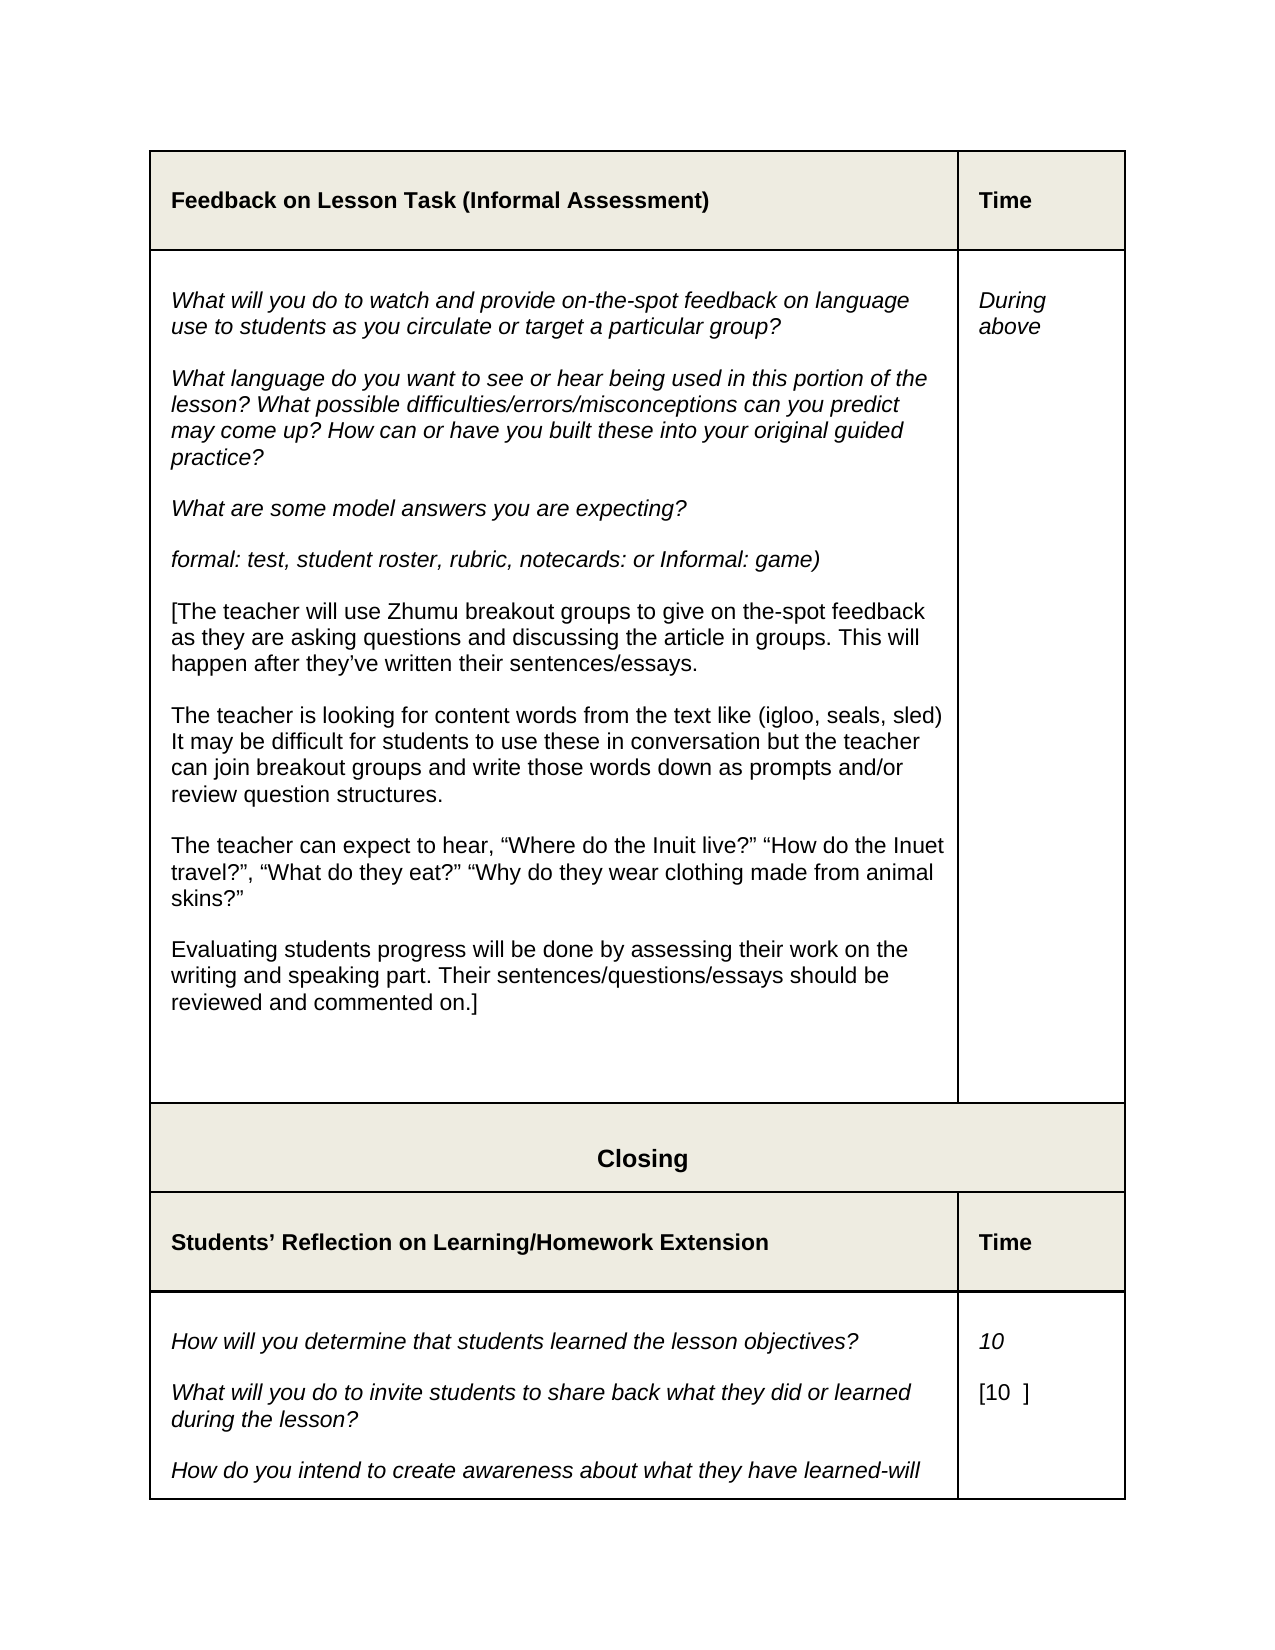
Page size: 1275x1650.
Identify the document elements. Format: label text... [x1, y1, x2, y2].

table_cell Feedback on Lesson Task (Informal Assessment) [151, 152, 957, 249]
table_cell Time [959, 1193, 1124, 1290]
table_cell 10 [10 ] [959, 1293, 1124, 1498]
table_cell During above [959, 251, 1124, 1102]
table_cell How will you determine that students learned the lesson objectives? What will you do to invite students to share back what they did or learned during the lesson? How do you intend to create awareness about what they have learned-will [151, 1293, 957, 1498]
table_cell Students’ Reflection on Learning/Homework Extension [151, 1193, 957, 1290]
table_cell Closing [151, 1104, 1124, 1191]
table_cell What will you do to watch and provide on-the-spot feedback on language use to students as you circulate or target a particular group? What language do you want to see or hear being used in this portion of the lesson? What possible difficulties/errors/misconceptions can you predict may come up? How can or have you built these into your original guided practice? What are some model answers you are expecting? formal: test, student roster, rubric, notecards: or Informal: game) [The teacher will use Zhumu breakout groups to give on the-spot feedback as they are asking questions and discussing the article in groups. This will happen after they’ve written their sentences/essays. The teacher is looking for content words from the text like (igloo, seals, sled) It may be difficult for students to use these in conversation but the teacher can join breakout groups and write those words down as prompts and/or review question structures. The teacher can expect to hear, “Where do the Inuit live?” “How do the Inuet travel?”, “What do they eat?” “Why do they wear clothing made from animal skins?” Evaluating students progress will be done by assessing their work on the writing and speaking part. Their sentences/questions/essays should be reviewed and commented on.] [151, 251, 957, 1102]
table_cell Time [959, 152, 1124, 249]
